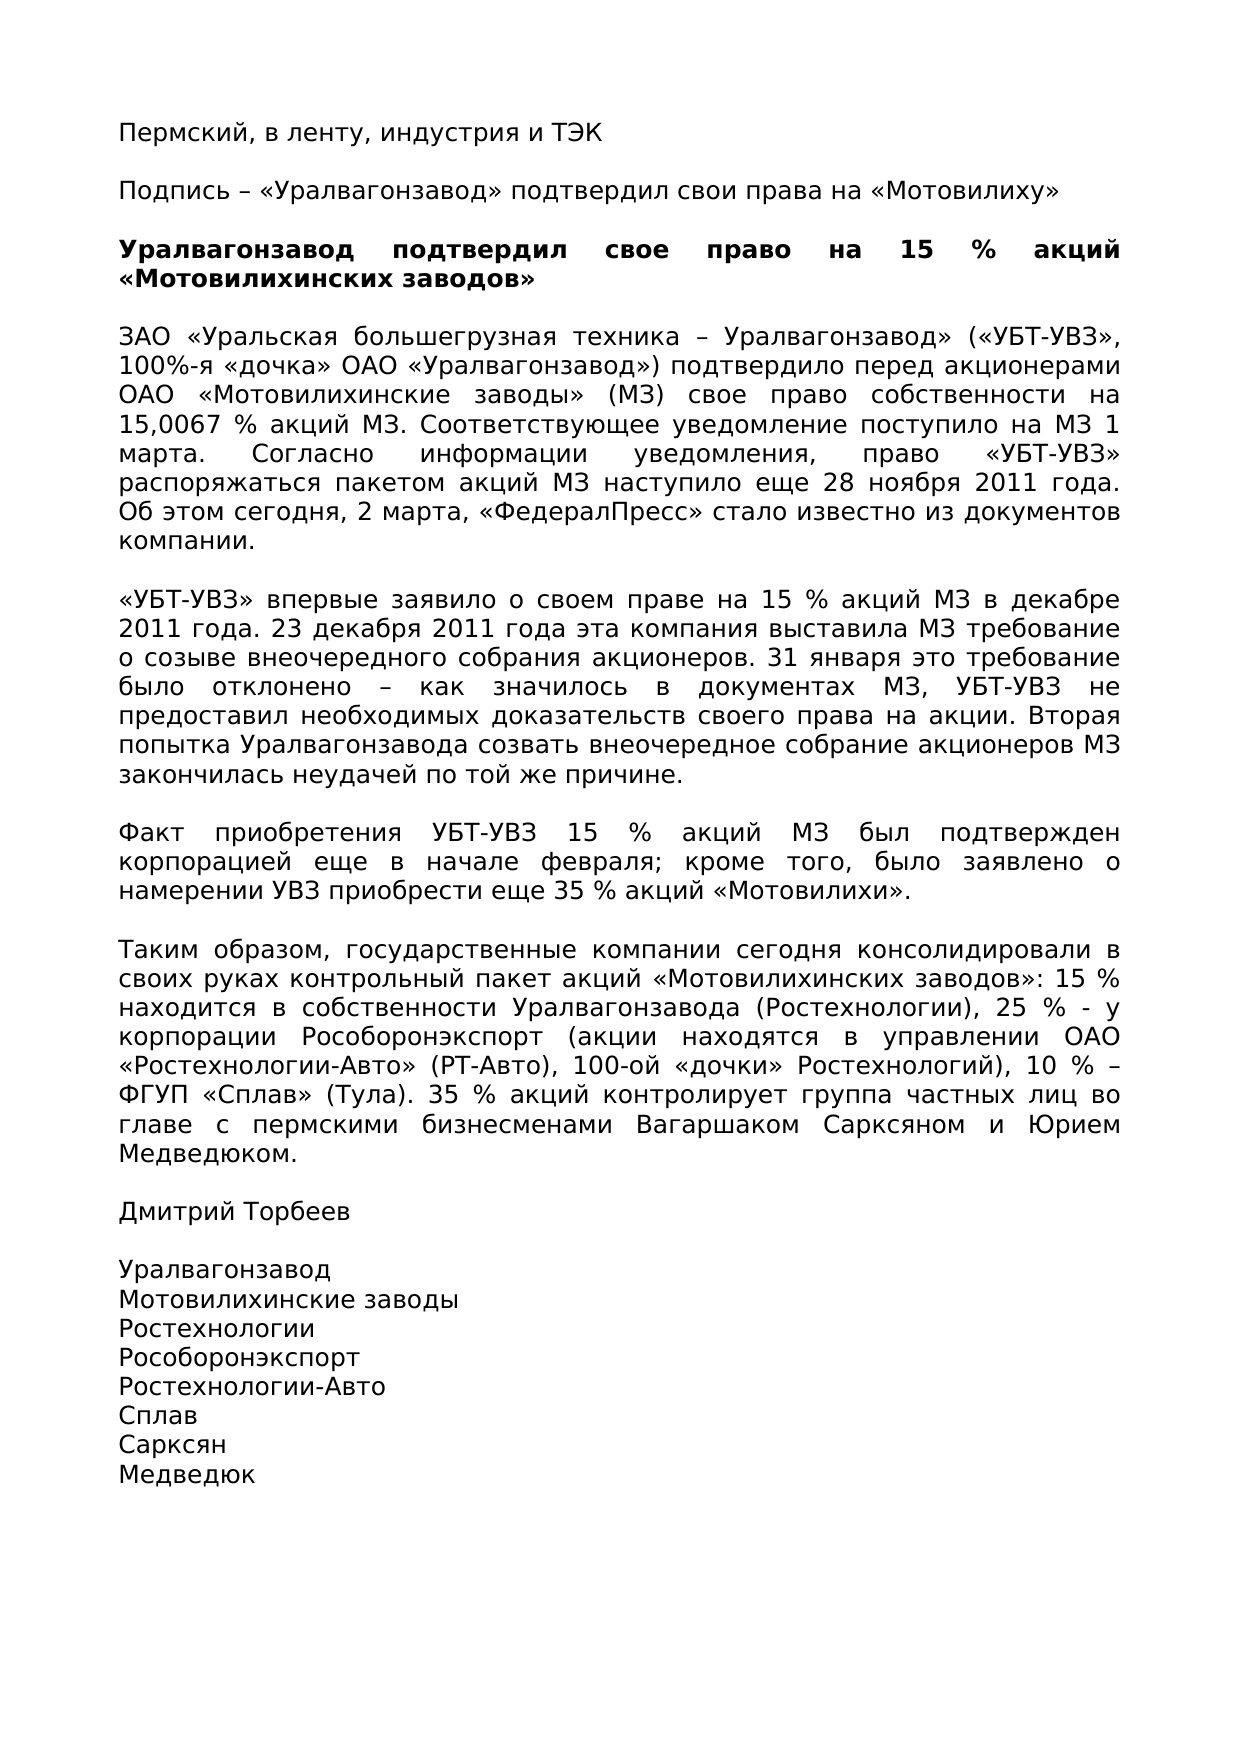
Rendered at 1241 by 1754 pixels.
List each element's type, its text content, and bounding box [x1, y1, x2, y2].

text Медведюк [118, 1460, 1122, 1489]
text Факт приобретения УБТ-УВЗ 15 % акций МЗ был подтвержден корпорацией еще в начале февраля; кроме того, было заявлено о намерении УВЗ приобрести еще 35 % акций «Мотовилихи». [118, 818, 1122, 906]
text Ростехнологии-Авто [118, 1372, 1122, 1401]
text Подпись – «Уралвагонзавод» подтвердил свои права на «Мотовилиху» [118, 176, 1122, 206]
text Уралвагонзавод подтвердил свое право на 15 % акций «Мотовилихинских заводов» [118, 235, 1122, 293]
text «УБТ-УВЗ» впервые заявило о своем праве на 15 % акций МЗ в декабре 2011 года. 23 декабря 2011 года эта компания выставила МЗ требование о созыве внеочередного собрания акционеров. 31 января это требование было отклонено – как значилось в документах МЗ, УБТ-УВЗ не предоставил необходимых доказательств своего права на акции. Вторая попытка Уралвагонзавода созвать внеочередное собрание акционеров МЗ закончилась неудачей по той же причине. [118, 585, 1122, 789]
text Ростехнологии [118, 1314, 1122, 1343]
text Дмитрий Торбеев [118, 1197, 1122, 1226]
text Сплав [118, 1401, 1122, 1431]
text Рособоронэкспорт [118, 1343, 1122, 1372]
text Уралвагонзавод [118, 1256, 1122, 1285]
text Пермский, в ленту, индустрия и ТЭК [118, 118, 1122, 147]
text Таким образом, государственные компании сегодня консолидировали в своих руках контрольный пакет акций «Мотовилихинских заводов»: 15 % находится в собственности Уралвагонзавода (Ростехнологии), 25 % - у корпорации Рособоронэкспорт (акции находятся в управлении ОАО «Ростехнологии-Авто» (РТ-Авто), 100-ой «дочки» Ростехнологий), 10 % – ФГУП «Сплав» (Тула). 35 % акций контролирует группа частных лиц во главе с пермскими бизнесменами Вагаршаком Сарксяном и Юрием Медведюком. [118, 935, 1122, 1168]
text Мотовилихинские заводы [118, 1285, 1122, 1314]
text ЗАО «Уральская большегрузная техника – Уралвагонзавод» («УБТ-УВЗ», 100%-я «дочка» ОАО «Уралвагонзавод») подтвердило перед акционерами ОАО «Мотовилихинские заводы» (МЗ) свое право собственности на 15,0067 % акций МЗ. Соответствующее уведомление поступило на МЗ 1 марта. Согласно информации уведомления, право «УБТ-УВЗ» распоряжаться пакетом акций МЗ наступило еще 28 ноября 2011 года. Об этом сегодня, 2 марта, «ФедералПресс» стало известно из документов компании. [118, 322, 1122, 556]
text Сарксян [118, 1431, 1122, 1460]
